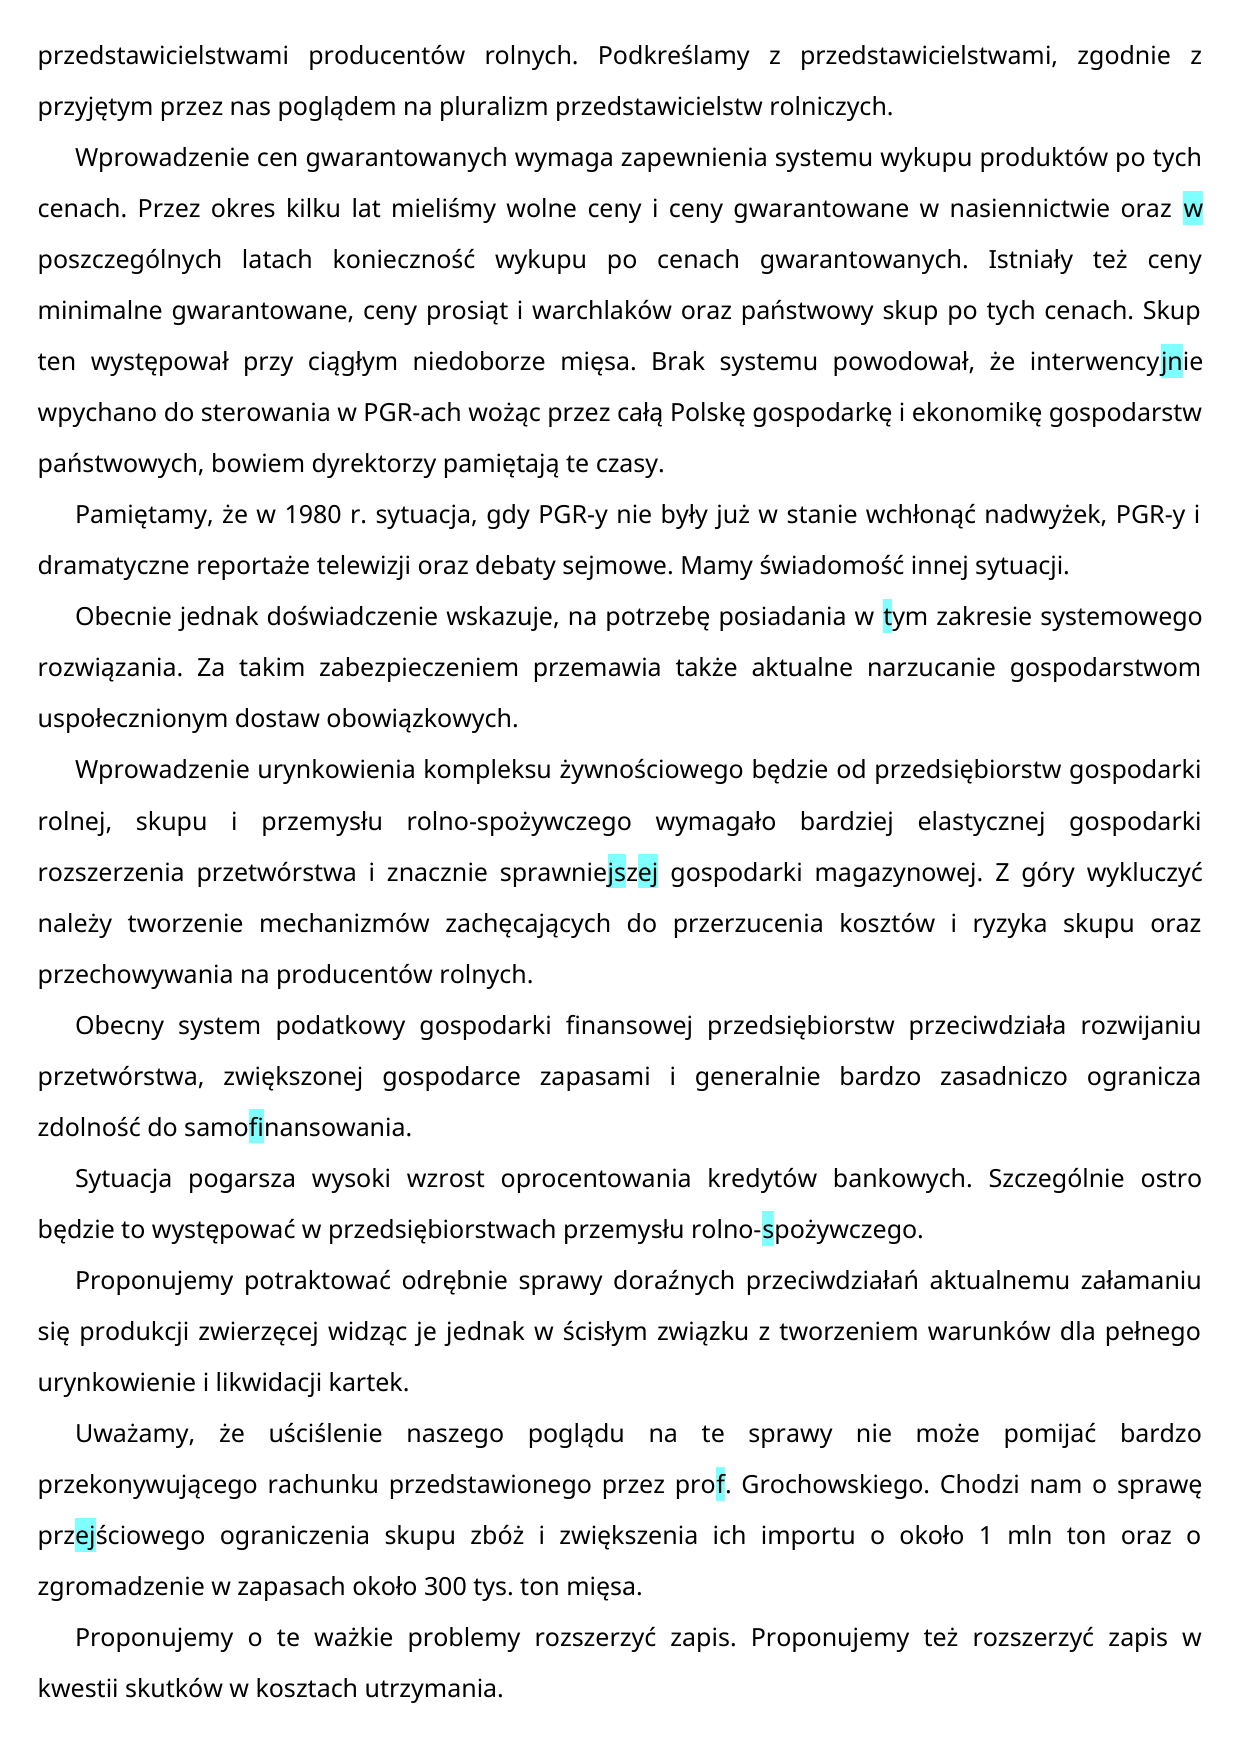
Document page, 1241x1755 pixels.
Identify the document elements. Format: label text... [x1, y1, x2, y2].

text Obecny system podatkowy gospodarki finansowej przedsiębiorstw przeciwdziała rozwijaniu przetwórstwa, zwiększonej gospodarce zapasami i generalnie bardzo zasadniczo ogranicza zdolność do samofinansowania. [37, 1007, 1203, 1143]
text Proponujemy potraktować odrębnie sprawy doraźnych przeciwdziałań aktualnemu załamaniu się produkcji zwierzęcej widząc je jednak w ścisłym związku z tworzeniem warunków dla pełnego urynkowienie i likwidacji kartek. [37, 1262, 1203, 1399]
text Pamiętamy, że w 1980 r. sytuacja, gdy PGR-y nie były już w stanie wchłonąć nadwyżek, PGR-y i dramatyczne reportaże telewizji oraz debaty sejmowe. Mamy świadomość innej sytuacji. [37, 497, 1203, 582]
text Wprowadzenie urynkowienia kompleksu żywnościowego będzie od przedsiębiorstw gospodarki rolnej, skupu i przemysłu rolno-spożywczego wymagało bardziej elastycznej gospodarki rozszerzenia przetwórstwa i znacznie sprawniejszej gospodarki magazynowej. Z góry wykluczyć należy tworzenie mechanizmów zachęcających do przerzucenia kosztów i ryzyka skupu oraz przechowywania na producentów rolnych. [37, 752, 1203, 990]
text Uważamy, że uściślenie naszego poglądu na te sprawy nie może pomijać bardzo przekonywującego rachunku przedstawionego przez prof. Grochowskiego. Chodzi nam o sprawę przejściowego ograniczenia skupu zbóż i zwiększenia ich importu o około 1 mln ton oraz o zgromadzenie w zapasach około 300 tys. ton mięsa. [37, 1416, 1203, 1603]
text Proponujemy o te ważkie problemy rozszerzyć zapis. Proponujemy też rozszerzyć zapis w kwestii skutków w kosztach utrzymania. [37, 1620, 1203, 1705]
text Obecnie jednak doświadczenie wskazuje, na potrzebę posiadania w tym zakresie systemowego rozwiązania. Za takim zabezpieczeniem przemawia także aktualne narzucanie gospodarstwom uspołecznionym dostaw obowiązkowych. [37, 599, 1203, 735]
text Wprowadzenie cen gwarantowanych wymaga zapewnienia systemu wykupu produktów po tych cenach. Przez okres kilku lat mieliśmy wolne ceny i ceny gwarantowane w nasiennictwie oraz w poszczególnych latach konieczność wykupu po cenach gwarantowanych. Istniały też ceny minimalne gwarantowane, ceny prosiąt i warchlaków oraz państwowy skup po tych cenach. Skup ten występował przy ciągłym niedoborze mięsa. Brak systemu powodował, że interwencyjnie wpychano do sterowania w PGR-ach wożąc przez całą Polskę gospodarkę i ekonomikę gospodarstw państwowych, bowiem dyrektorzy pamiętają te czasy. [37, 139, 1203, 480]
text przedstawicielstwami producentów rolnych. Podkreślamy z przedstawicielstwami, zgodnie z przyjętym przez nas poglądem na pluralizm przedstawicielstw rolniczych. [37, 37, 1203, 123]
text Sytuacja pogarsza wysoki wzrost oprocentowania kredytów bankowych. Szczególnie ostro będzie to występować w przedsiębiorstwach przemysłu rolno-spożywczego. [37, 1160, 1203, 1246]
